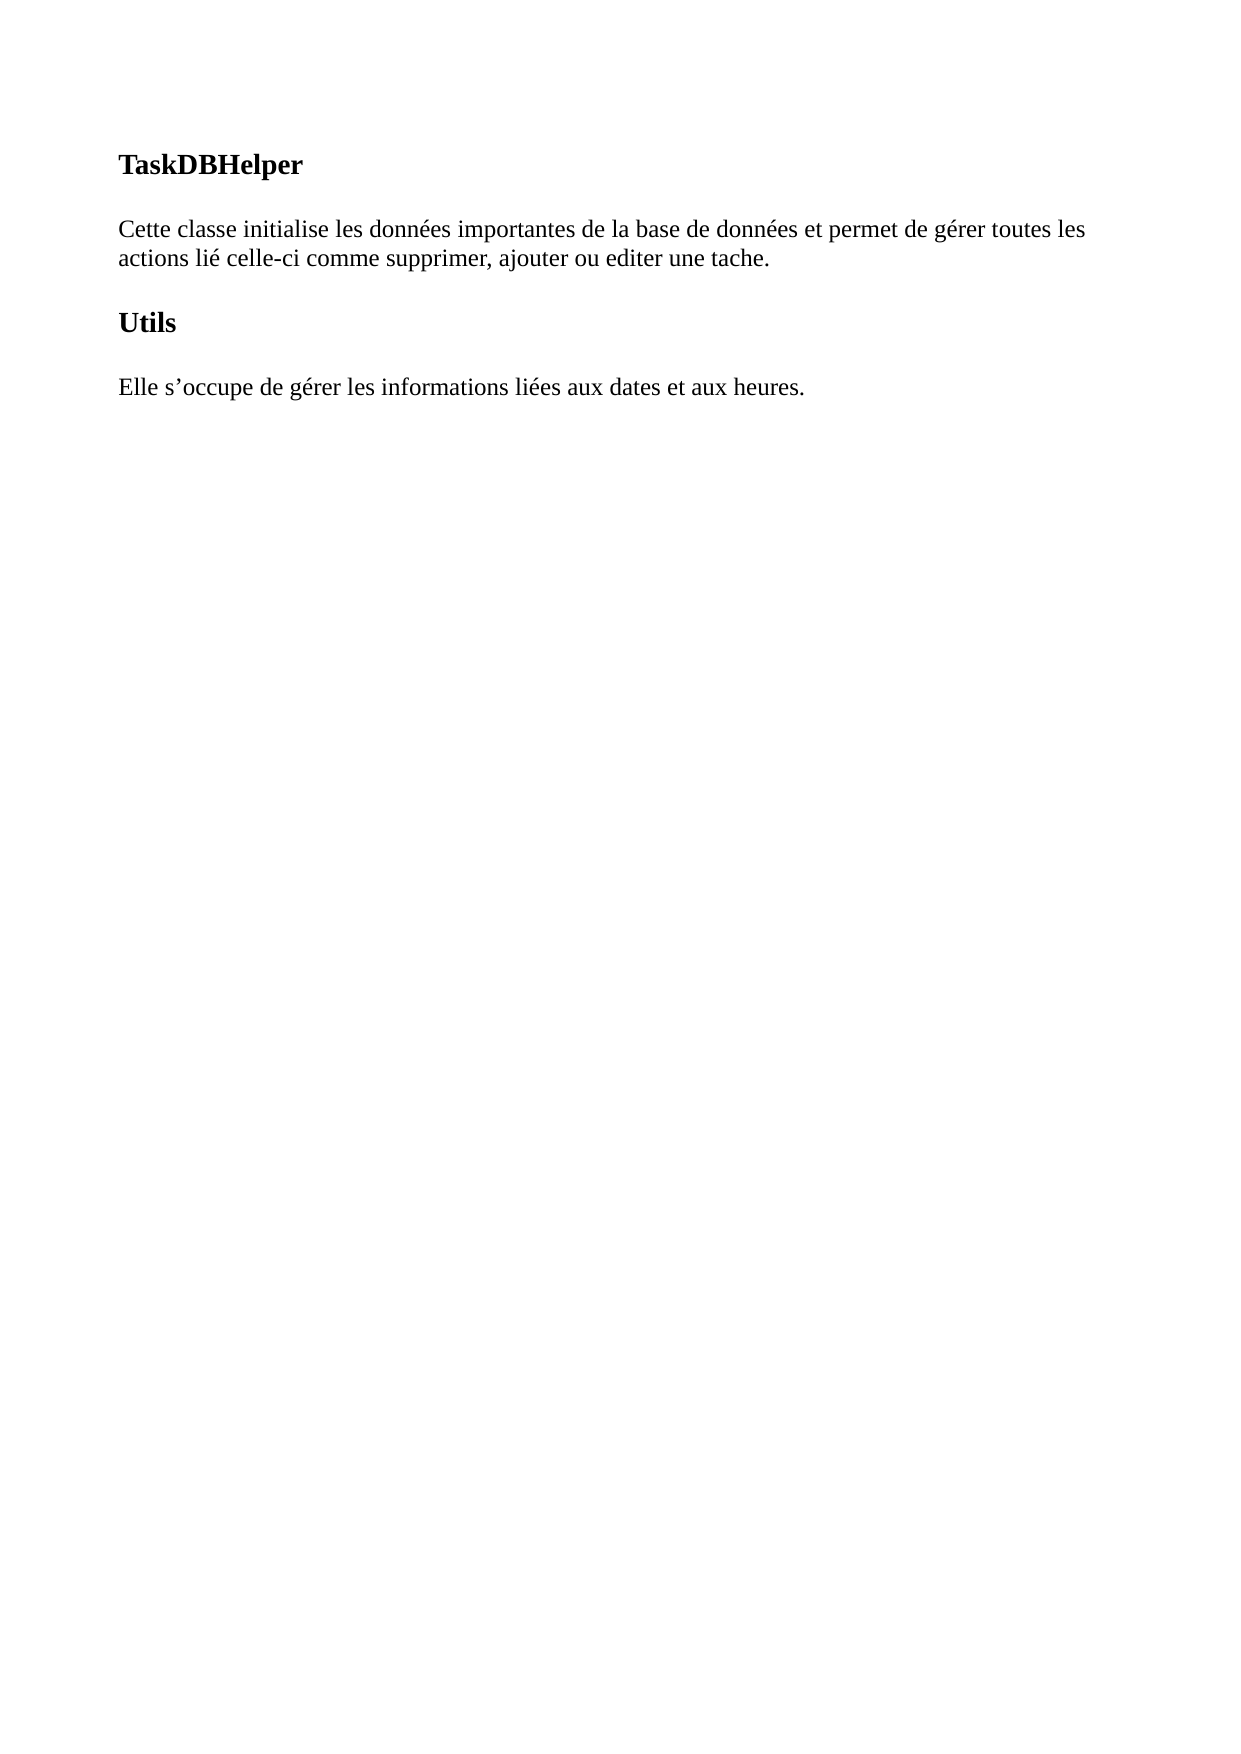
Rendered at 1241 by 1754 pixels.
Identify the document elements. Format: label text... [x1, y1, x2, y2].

text Utils [118, 305, 1122, 338]
text TaskDBHelper [118, 147, 1122, 180]
text Elle s’occupe de gérer les informations liées aux dates et aux heures. [118, 372, 1122, 401]
text Cette classe initialise les données importantes de la base de données et permet de gérer toutes les actions lié celle-ci comme supprimer, ajouter ou editer une tache. [118, 214, 1122, 271]
